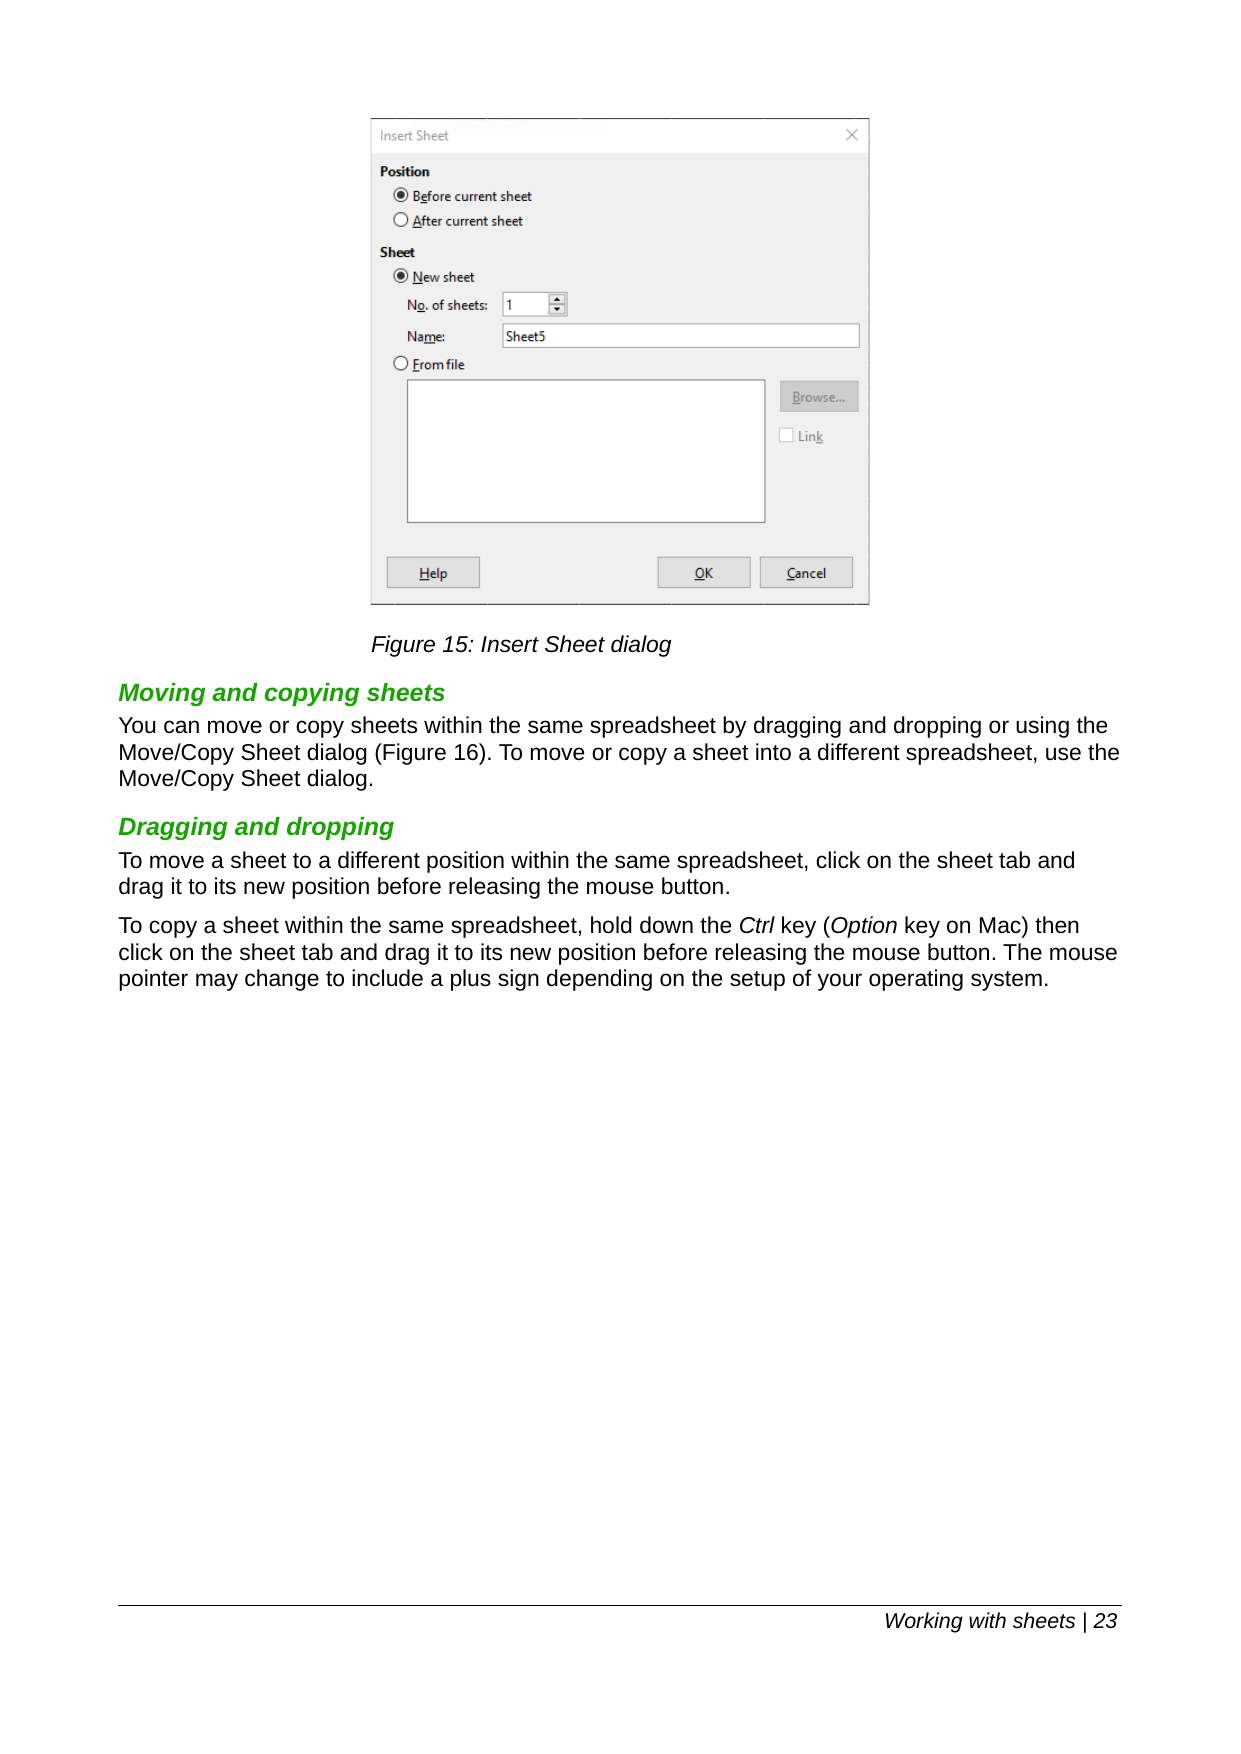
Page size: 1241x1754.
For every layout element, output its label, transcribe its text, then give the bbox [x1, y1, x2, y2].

subtitle Dragging and dropping [118, 812, 1122, 841]
picture [370, 118, 870, 605]
text You can move or copy sheets within the same spreadsheet by dragging and dropping or using the Move/Copy Sheet dialog (Figure 16). To move or copy a sheet into a different spreadsheet, use the Move/Copy Sheet dialog. [118, 712, 1122, 792]
text To copy a sheet within the same spreadsheet, hold down the Ctrl key (Option key on Mac) then click on the sheet tab and drag it to its new position before releasing the mouse button. The mouse pointer may change to include a plus sign depending on the setup of your operating system. [118, 912, 1122, 991]
text Figure 15: Insert Sheet dialog [371, 605, 869, 657]
subtitle Moving and copying sheets [118, 678, 1122, 707]
text To move a sheet to a different position within the same spreadsheet, click on the sheet tab and drag it to its new position before releasing the mouse button. [118, 847, 1122, 899]
